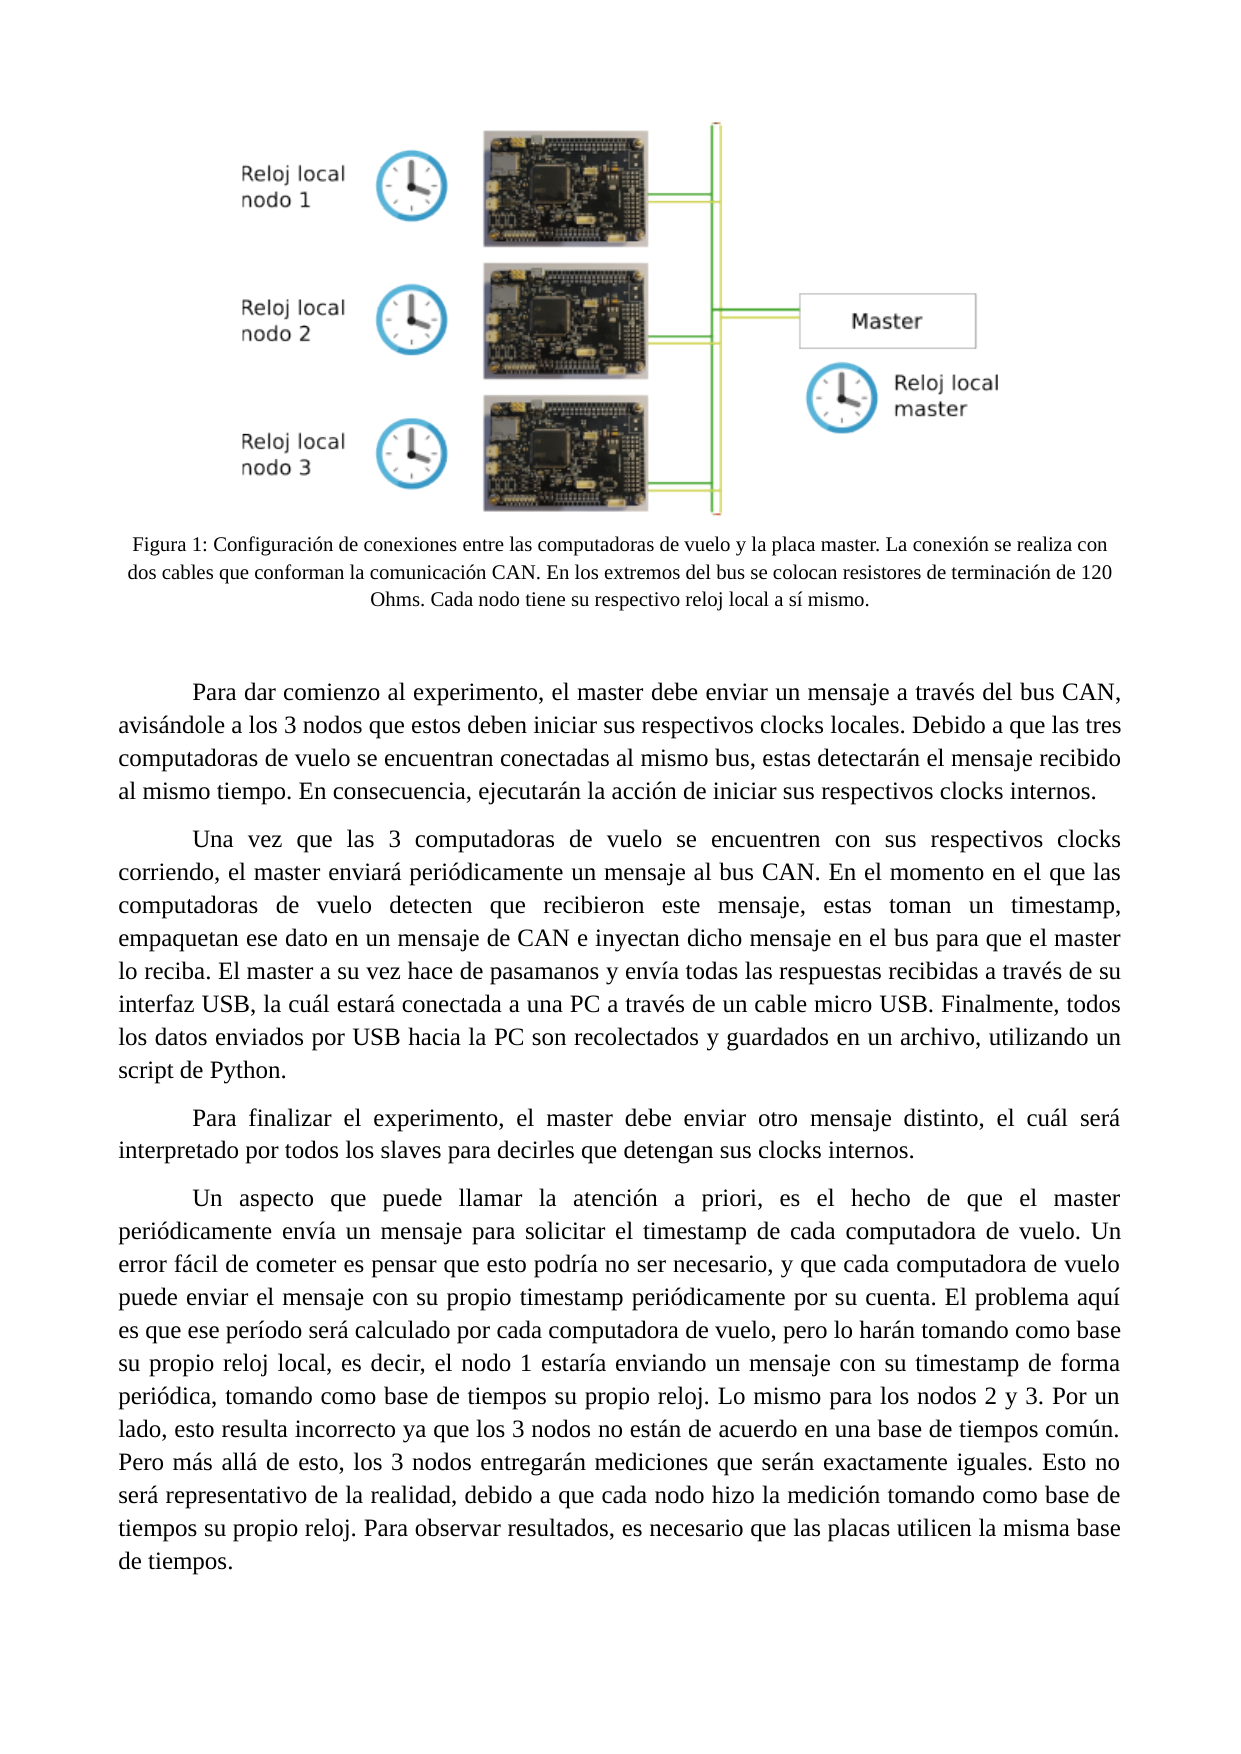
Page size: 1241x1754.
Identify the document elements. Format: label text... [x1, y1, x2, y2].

text Un aspecto que puede llamar la atención a priori, es el hecho de que el master periódicamente envía un mensaje para solicitar el timestamp de cada computadora de vuelo. Un error fácil de cometer es pensar que esto podría no ser necesario, y que cada computadora de vuelo puede enviar el mensaje con su propio timestamp periódicamente por su cuenta. El problema aquí es que ese período será calculado por cada computadora de vuelo, pero lo harán tomando como base su propio reloj local, es decir, el nodo 1 estaría enviando un mensaje con su timestamp de forma periódica, tomando como base de tiempos su propio reloj. Lo mismo para los nodos 2 y 3. Por un lado, esto resulta incorrecto ya que los 3 nodos no están de acuerdo en una base de tiempos común. Pero más allá de esto, los 3 nodos entregarán mediciones que serán exactamente iguales. Esto no será representativo de la realidad, debido a que cada nodo hizo la medición tomando como base de tiempos su propio reloj. Para observar resultados, es necesario que las placas utilicen la misma base de tiempos. [118, 1183, 1122, 1575]
text Figura 1: Configuración de conexiones entre las computadoras de vuelo y la placa master. La conexión se realiza con dos cables que conforman la comunicación CAN. En los extremos del bus se colocan resistores de terminación de 120 Ohms. Cada nodo tiene su respectivo reloj local a sí mismo. [118, 532, 1122, 611]
text Para dar comienzo al experimento, el master debe enviar un mensaje a través del bus CAN, avisándole a los 3 nodos que estos deben iniciar sus respectivos clocks locales. Debido a que las tres computadoras de vuelo se encuentran conectadas al mismo bus, estas detectarán el mensaje recibido al mismo tiempo. En consecuencia, ejecutarán la acción de iniciar sus respectivos clocks internos. [118, 677, 1122, 805]
text Una vez que las 3 computadoras de vuelo se encuentren con sus respectivos clocks corriendo, el master enviará periódicamente un mensaje al bus CAN. En el momento en el que las computadoras de vuelo detecten que recibieron este mensaje, estas toman un timestamp, empaquetan ese dato en un mensaje de CAN e inyectan dicho mensaje en el bus para que el master lo reciba. El master a su vez hace de pasamanos y envía todas las respuestas recibidas a través de su interfaz USB, la cuál estará conectada a una PC a través de un cable micro USB. Finalmente, todos los datos enviados por USB hacia la PC son recolectados y guardados en un archivo, utilizando un script de Python. [118, 824, 1122, 1084]
picture [242, 118, 998, 520]
text Para finalizar el experimento, el master debe enviar otro mensaje distinto, el cuál será interpretado por todos los slaves para decirles que detengan sus clocks internos. [118, 1103, 1122, 1164]
